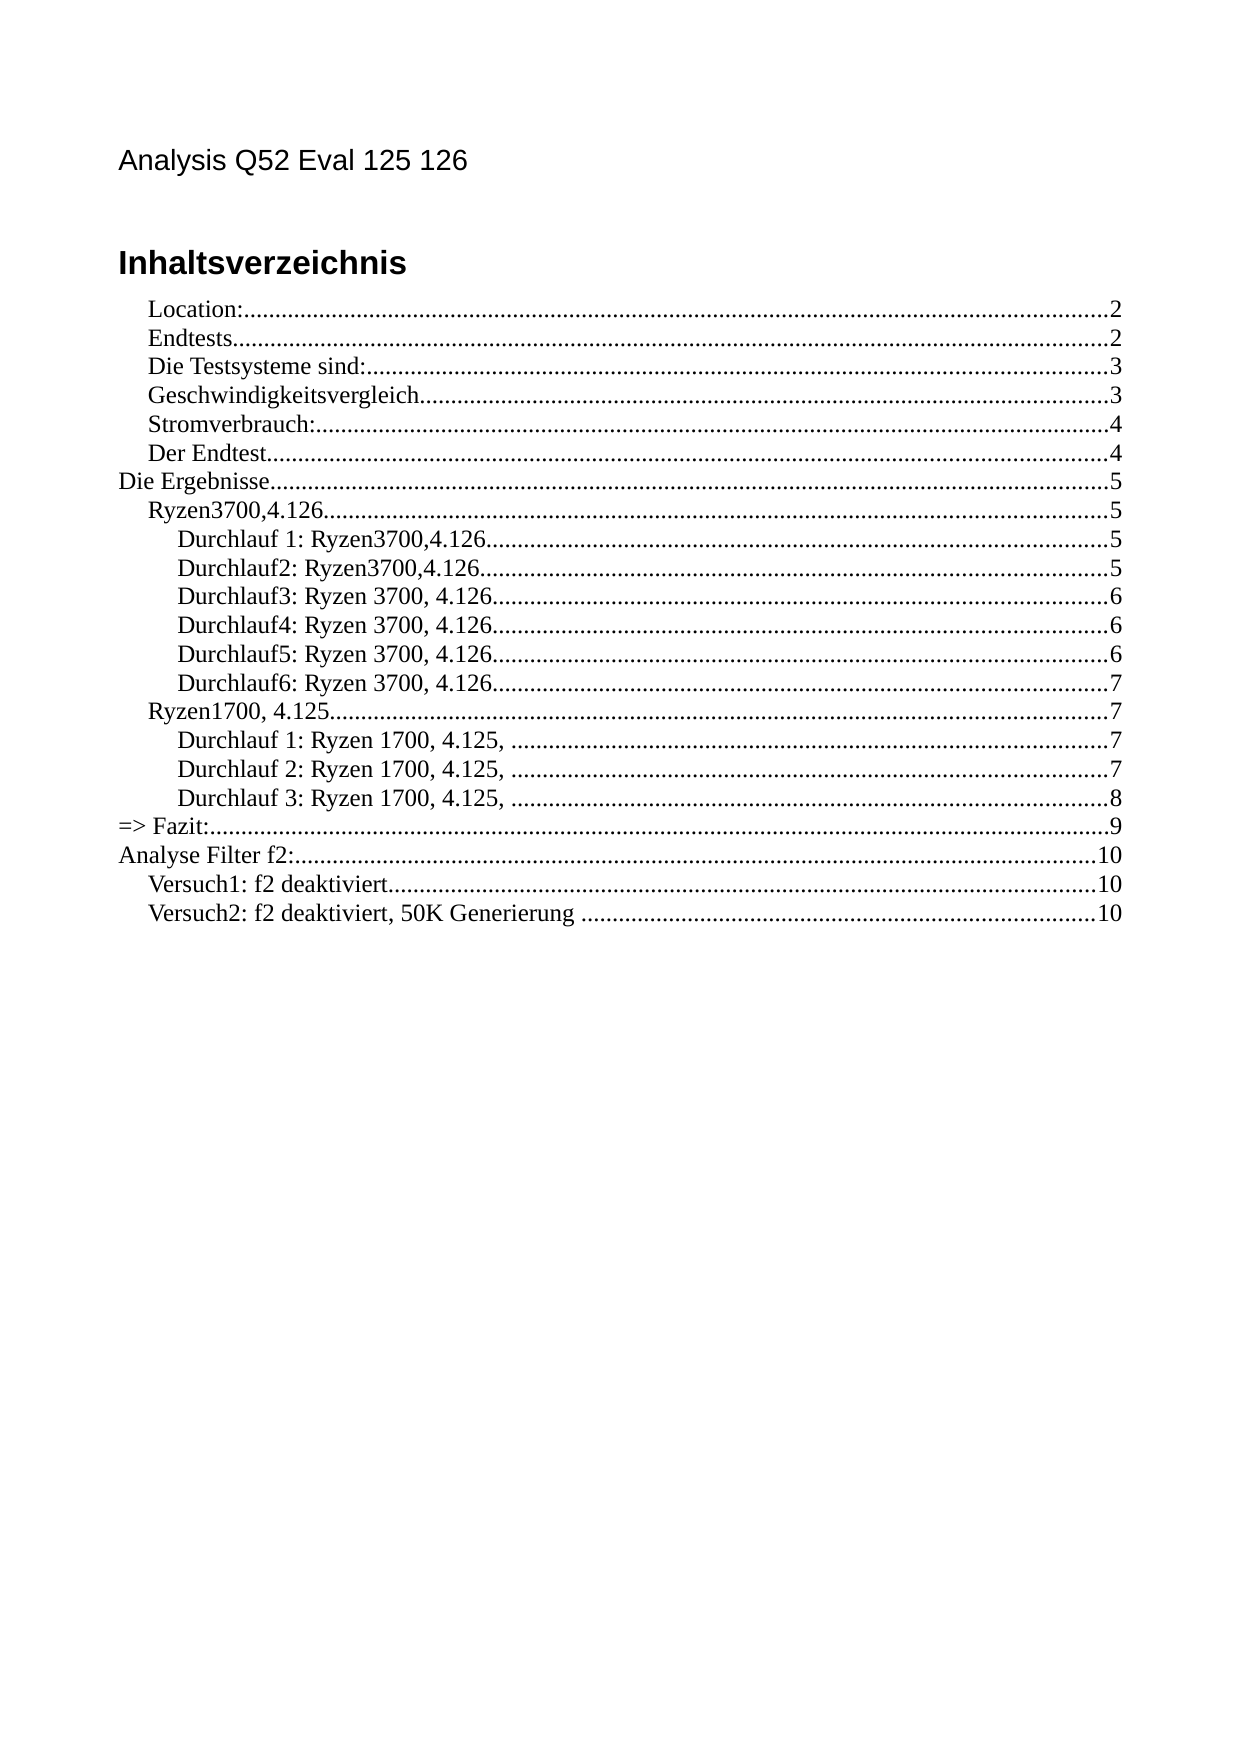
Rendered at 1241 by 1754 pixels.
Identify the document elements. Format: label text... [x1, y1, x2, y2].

text Die Ergebnisse 5 [118, 466, 1122, 495]
text Durchlauf6: Ryzen 3700, 4.126 7 [177, 668, 1122, 696]
text Durchlauf 1: Ryzen3700,4.126 5 [177, 524, 1122, 553]
text Ryzen1700, 4.125 7 [148, 696, 1122, 725]
subtitle Inhaltsverzeichnis [118, 243, 1122, 281]
text Durchlauf 2: Ryzen 1700, 4.125, 7 [177, 754, 1122, 783]
text Durchlauf 1: Ryzen 1700, 4.125, 7 [177, 725, 1122, 754]
text Stromverbrauch: 4 [148, 409, 1122, 438]
text Die Testsysteme sind: 3 [148, 351, 1122, 380]
text Location: 2 [148, 294, 1122, 323]
text Endtests 2 [148, 323, 1122, 351]
text Der Endtest 4 [148, 438, 1122, 466]
text Versuch2: f2 deaktiviert, 50K Generierung 10 [148, 898, 1122, 926]
text Analyse Filter f2: 10 [118, 840, 1122, 869]
text Durchlauf 3: Ryzen 1700, 4.125, 8 [177, 783, 1122, 811]
text Durchlauf2: Ryzen3700,4.126 5 [177, 553, 1122, 581]
text Durchlauf5: Ryzen 3700, 4.126 6 [177, 639, 1122, 668]
text Geschwindigkeitsvergleich. 3 [148, 380, 1122, 409]
text Versuch1: f2 deaktiviert 10 [148, 869, 1122, 898]
subtitle Analysis Q52 Eval 125 126 [118, 143, 1122, 177]
text Durchlauf4: Ryzen 3700, 4.126 6 [177, 610, 1122, 639]
text Durchlauf3: Ryzen 3700, 4.126 6 [177, 581, 1122, 610]
text Ryzen3700,4.126 5 [148, 495, 1122, 524]
text => Fazit: 9 [118, 811, 1122, 840]
